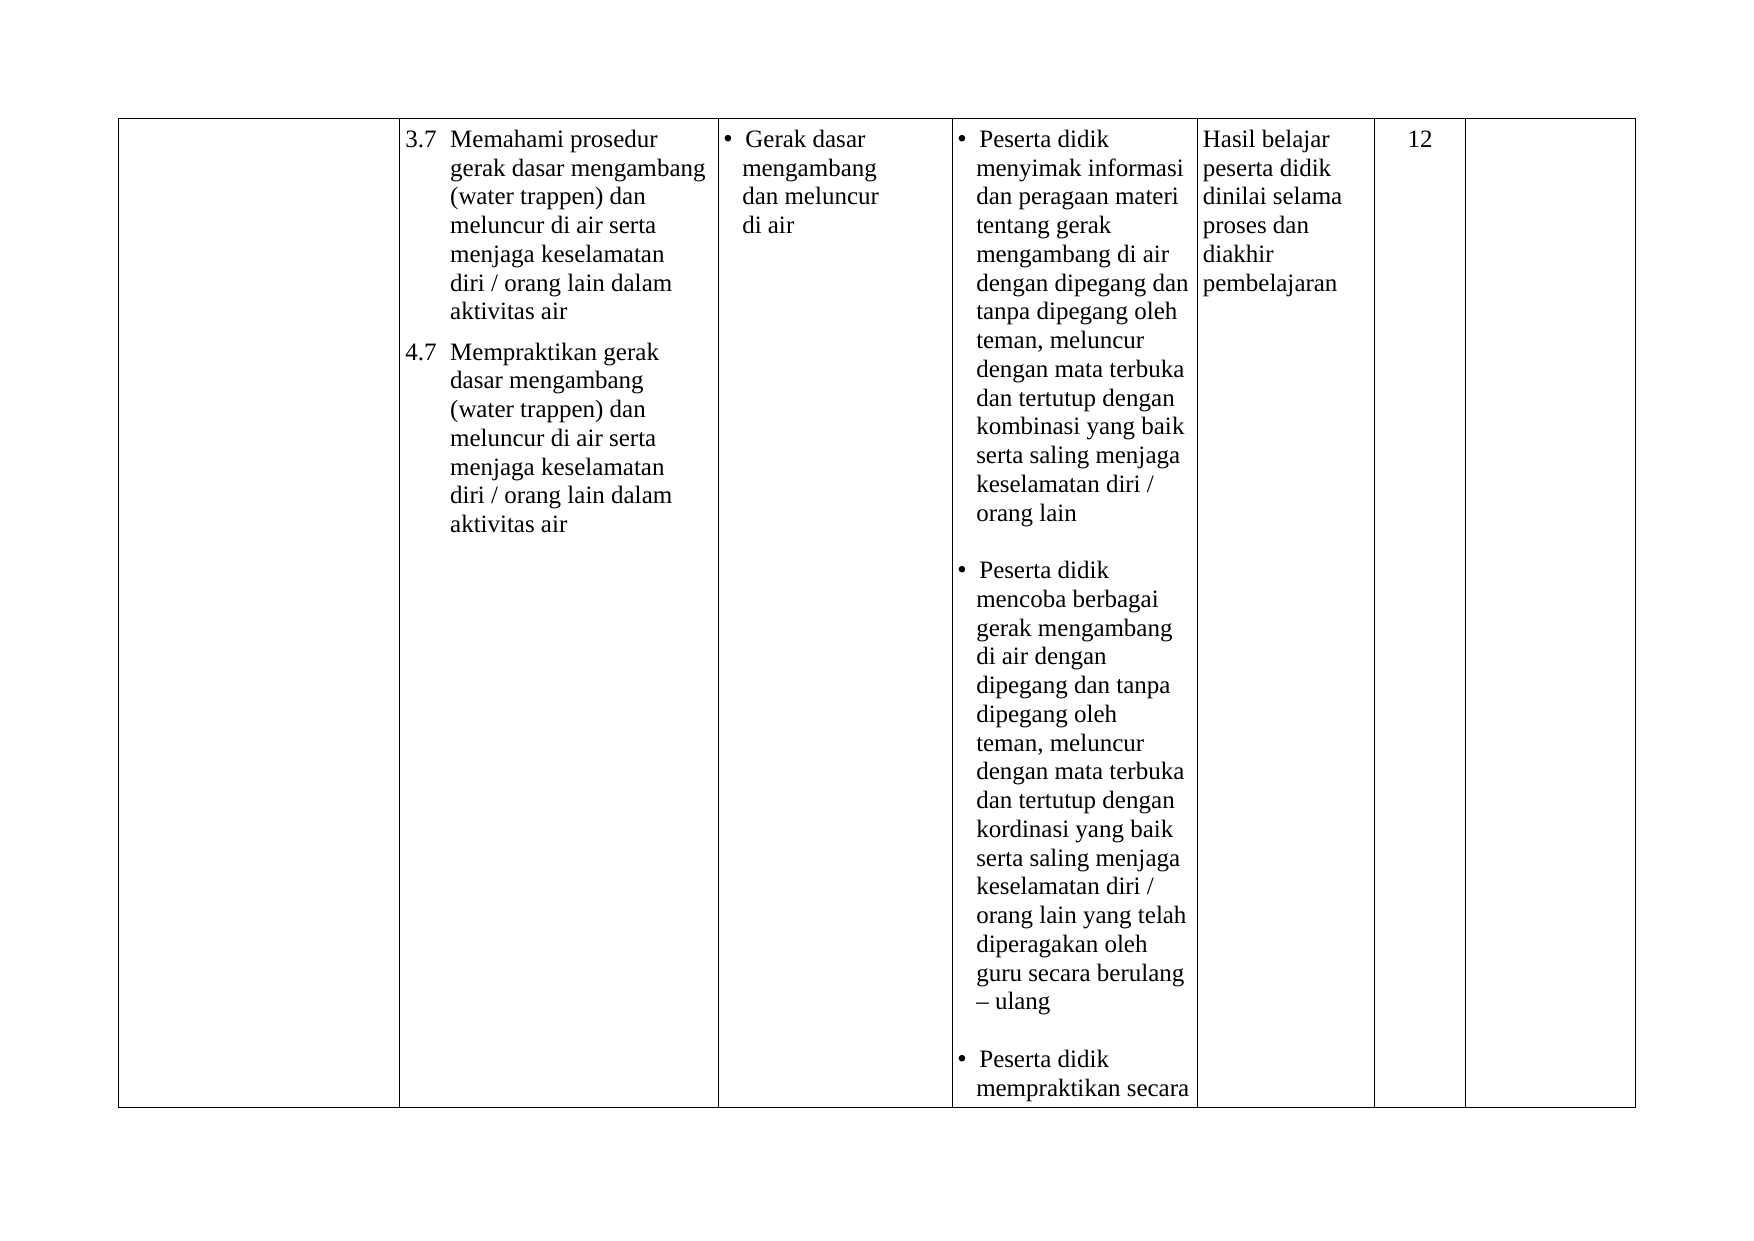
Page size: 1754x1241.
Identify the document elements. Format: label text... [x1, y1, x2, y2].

table_cell [119, 119, 144, 1107]
table_cell Memahami prosedur gerak dasar mengambang (water trappen) dan meluncur di air serta menjaga keselamatan diri / orang lain dalam aktivitas air [444, 119, 718, 331]
table_cell Gerak dasar mengambang dan meluncur di air [719, 119, 952, 1107]
table_cell Peserta didik menyimak informasi dan peragaan materi tentang gerak mengambang di air dengan dipegang dan tanpa dipegang oleh teman, meluncur dengan mata terbuka dan tertutup dengan kombinasi yang baik serta saling menjaga keselamatan diri / orang lain Peserta didik mencoba berbagai gerak mengambang di air dengan dipegang dan tanpa dipegang oleh teman, meluncur dengan mata terbuka dan tertutup dengan kordinasi yang baik serta saling menjaga keselamatan diri / orang lain yang telah diperagakan oleh guru secara berulang – ulang Peserta didik mempraktikan secara [953, 119, 1197, 1107]
table_cell 4.7 [400, 331, 444, 1107]
table_cell [144, 119, 399, 1107]
table_cell Mempraktikan gerak dasar mengambang (water trappen) dan meluncur di air serta menjaga keselamatan diri / orang lain dalam aktivitas air [444, 331, 718, 1107]
table_cell Hasil belajar peserta didik dinilai selama proses dan diakhir pembelajaran [1198, 119, 1374, 1107]
table_cell [1466, 119, 1635, 1107]
table_cell 3.7 [400, 119, 444, 331]
table_cell 12 [1375, 119, 1465, 1107]
